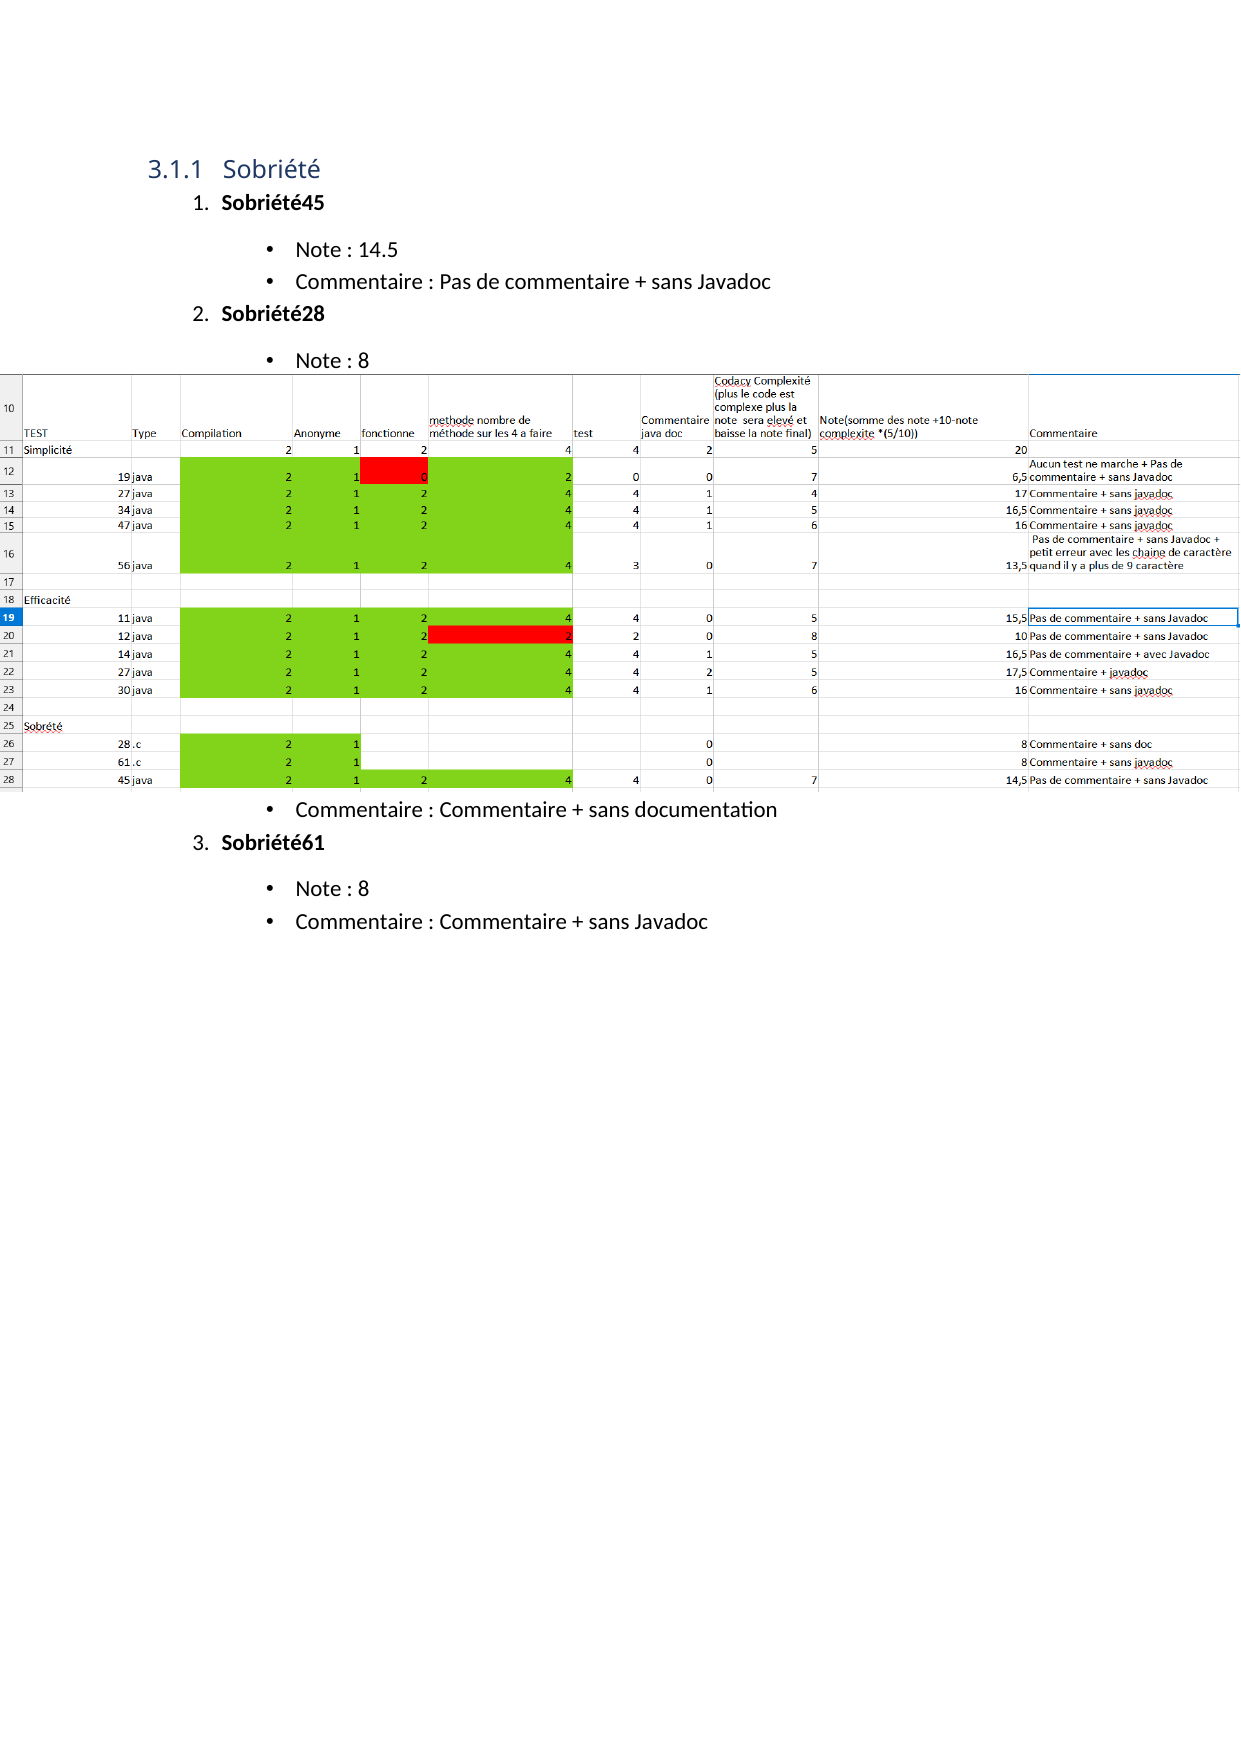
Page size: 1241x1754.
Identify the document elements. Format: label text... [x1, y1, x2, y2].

list Sobriété45 [192, 188, 1093, 216]
picture [0, 374, 1241, 792]
list Note : 8 [266, 346, 1093, 374]
list Commentaire : Commentaire + sans documentation [266, 792, 1093, 824]
list Note : 8 [266, 874, 1093, 903]
list Sobriété28 [192, 299, 1093, 327]
list Note : 14.5 [266, 235, 1093, 263]
list Commentaire : Commentaire + sans Javadoc [266, 907, 1093, 935]
list Commentaire : Pas de commentaire + sans Javadoc [266, 267, 1093, 295]
subtitle Sobriété [148, 152, 1093, 186]
list Sobriété61 [192, 828, 1093, 856]
